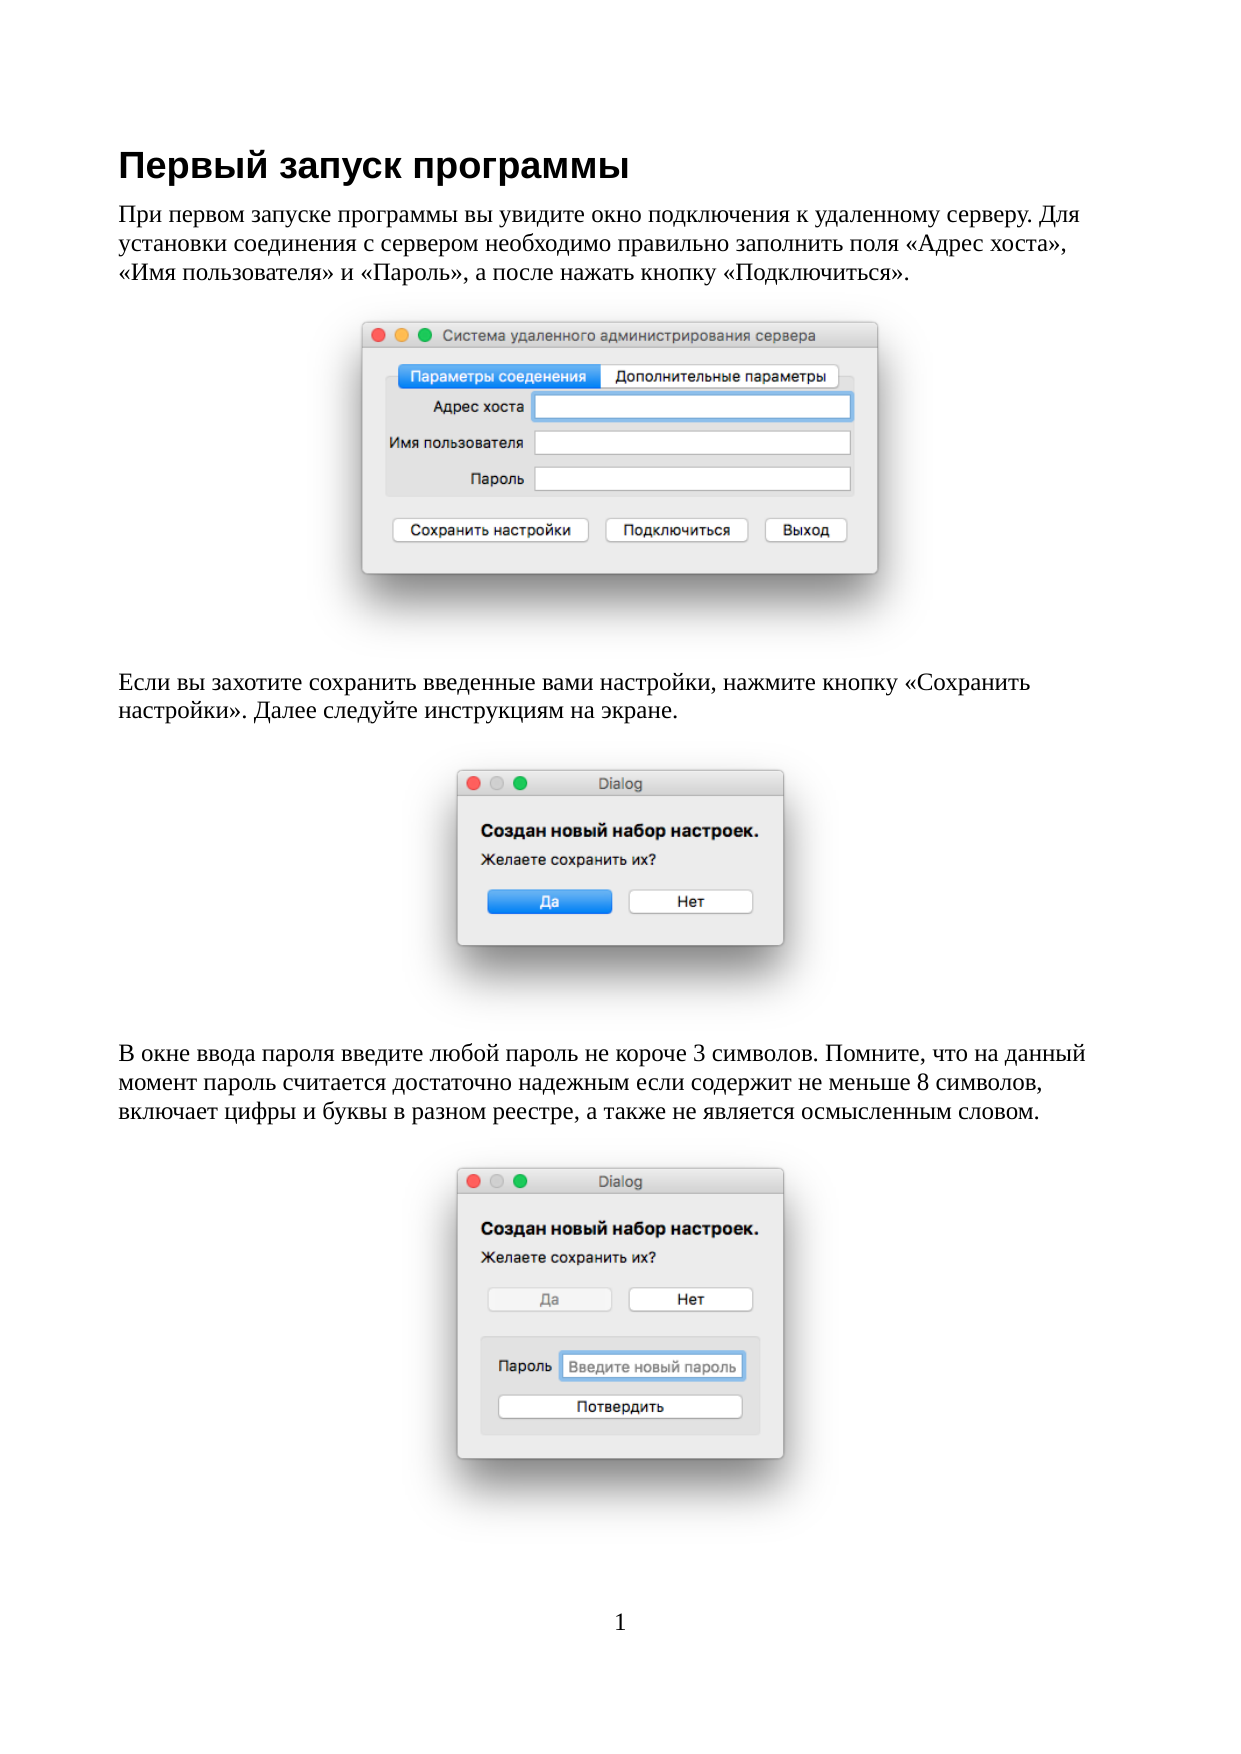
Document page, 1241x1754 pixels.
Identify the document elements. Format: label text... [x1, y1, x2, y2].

text При первом запуске программы вы увидите окно подключения к удаленному серверу. Для установки соединения с сервером необходимо правильно заполнить поля «Адрес хоста», «Имя пользователя» и «Пароль», а после нажать кнопку «Подключиться». [118, 199, 1122, 286]
text В окне ввода пароля введите любой пароль не короче 3 символов. Помните, что на данный момент пароль считается достаточно надежным если содержит не меньше 8 символов, включает цифры и буквы в разном реестре, а также не является осмысленным словом. [118, 724, 1122, 1124]
text Если вы захотите сохранить введенные вами настройки, нажмите кнопку «Сохранить настройки». Далее следуйте инструкциям на экране. [118, 286, 1122, 724]
picture [392, 733, 848, 1039]
picture [297, 285, 943, 667]
subtitle Первый запуск программы [118, 143, 1122, 187]
picture [392, 1131, 848, 1552]
